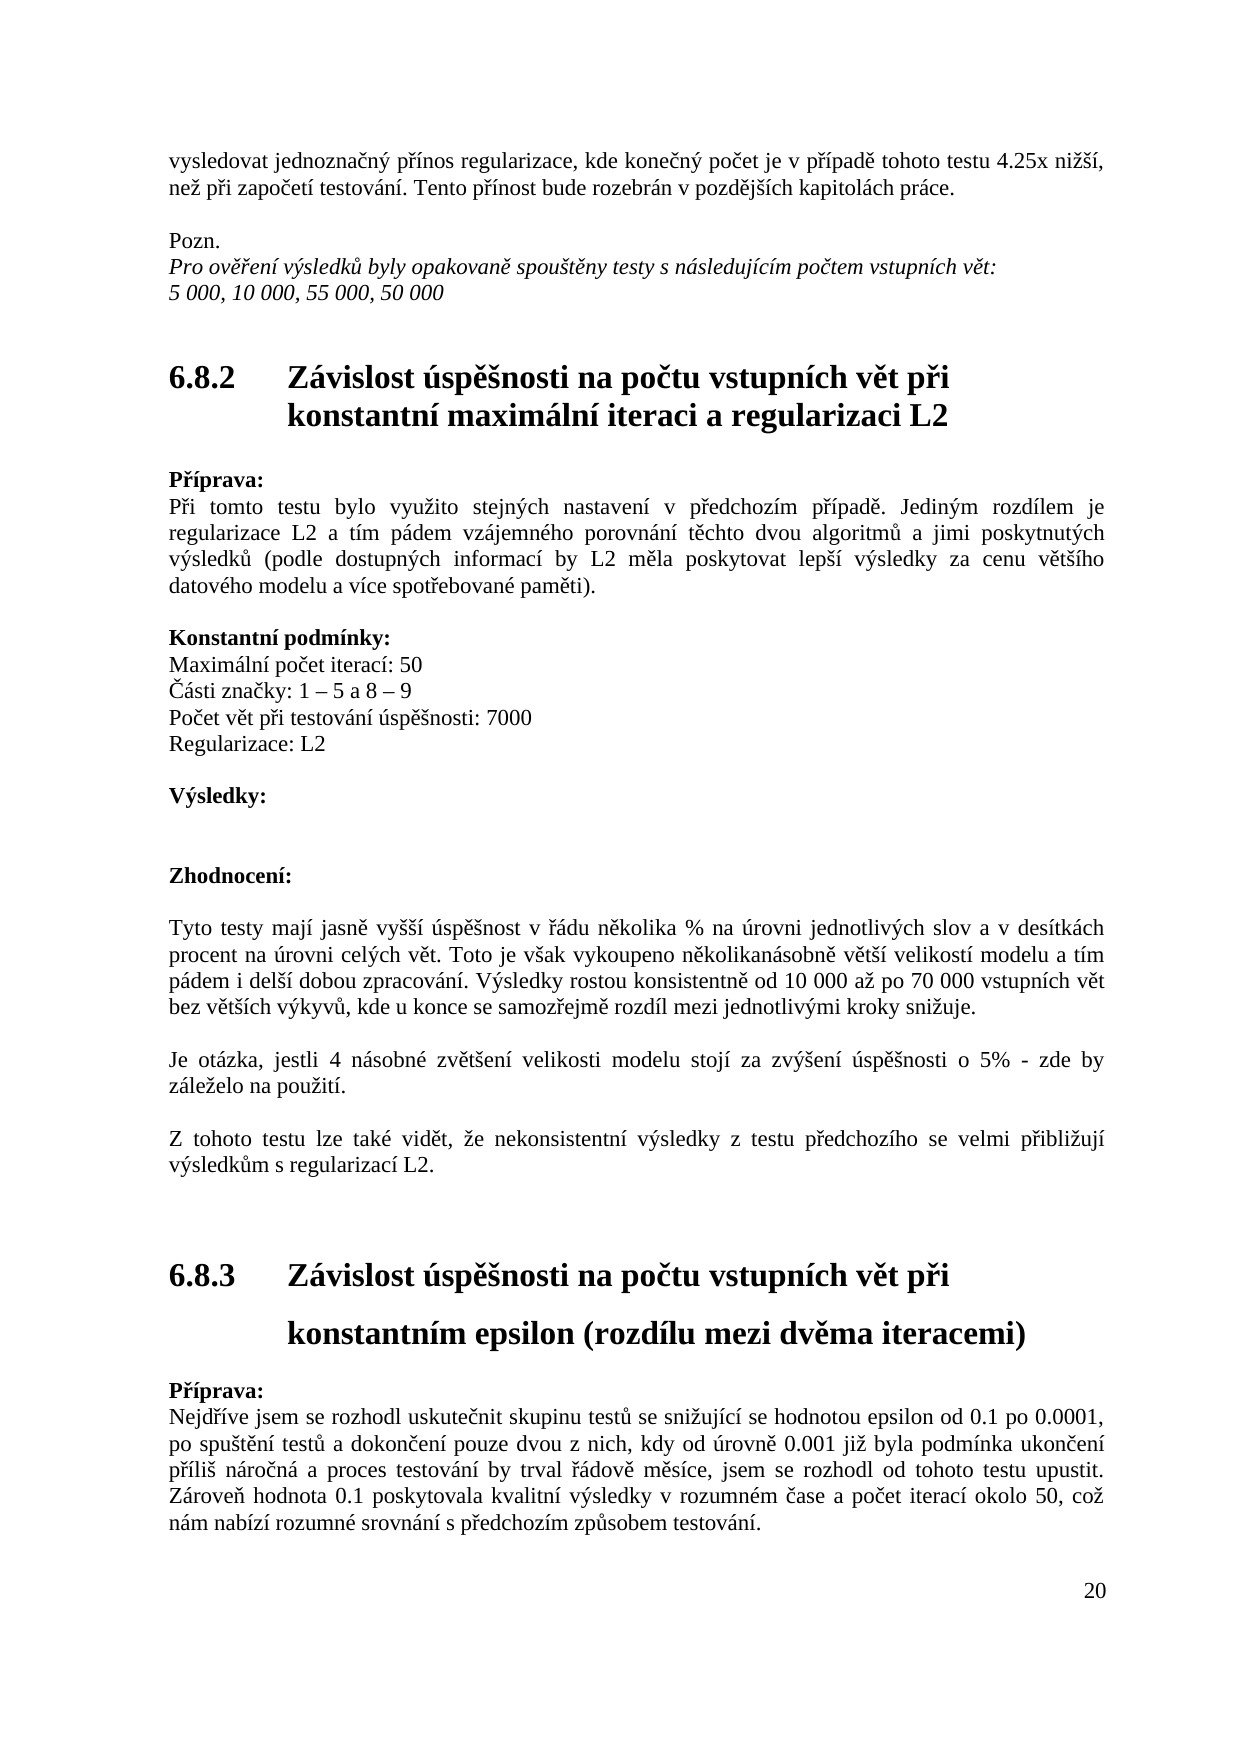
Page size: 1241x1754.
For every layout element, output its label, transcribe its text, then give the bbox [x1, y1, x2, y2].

subtitle Závislost úspěšnosti na počtu vstupních vět při konstantním epsilon (rozdílu mezi dvěma iteracemi) [169, 1256, 1106, 1351]
text Maximální počet iterací: 50 [169, 651, 1106, 677]
subtitle Závislost úspěšnosti na počtu vstupních vět při konstantní maximální iteraci a regularizaci L2 [169, 357, 1106, 434]
text Z tohoto testu lze také vidět, že nekonsistentní výsledky z testu předchozího se velmi přibližují výsledkům s regularizací L2. [169, 1125, 1106, 1178]
text Výsledky: [169, 783, 1106, 809]
text Příprava: [169, 1377, 1106, 1403]
text Konstantní podmínky: [169, 624, 1106, 651]
text Je otázka, jestli 4 násobné zvětšení velikosti modelu stojí za zvýšení úspěšnosti o 5% - zde by záleželo na použití. [169, 1046, 1106, 1099]
text Nebýt třech nevyhovujících výsledků, byla by jasně vidět stoupající tendence testů až k 50 000 vět. Od této úrovně už se poté úspěšnost spíše snižuje – což může být způsobeno omezením maximálního počtu iterací na 50. Co se týče počtu rysů na konci a na začátku, lze z výsledků vysledovat jednoznačný přínos regularizace, kde konečný počet je v případě tohoto testu 4.25x nižší, než při započetí testování. Tento přínost bude rozebrán v pozdějších kapitolách práce. [169, 148, 1106, 200]
text Části značky: 1 – 5 a 8 – 9 [169, 677, 1106, 703]
text Zhodnocení: [169, 862, 1106, 888]
text Tyto testy mají jasně vyšší úspěšnost v řádu několika % na úrovni jednotlivých slov a v desítkách procent na úrovni celých vět. Toto je však vykoupeno několikanásobně větší velikostí modelu a tím pádem i delší dobou zpracování. Výsledky rostou konsistentně od 10 000 až po 70 000 vstupních vět bez větších výkyvů, kde u konce se samozřejmě rozdíl mezi jednotlivými kroky snižuje. [169, 914, 1106, 1020]
text Regularizace: L2 [169, 730, 1106, 756]
text Nejdříve jsem se rozhodl uskutečnit skupinu testů se snižující se hodnotou epsilon od 0.1 po 0.0001, po spuštění testů a dokončení pouze dvou z nich, kdy od úrovně 0.001 již byla podmínka ukončení příliš náročná a proces testování by trval řádově měsíce, jsem se rozhodl od tohoto testu upustit. Zároveň hodnota 0.1 poskytovala kvalitní výsledky v rozumném čase a počet iterací okolo 50, což nám nabízí rozumné srovnání s předchozím způsobem testování. [169, 1403, 1106, 1535]
text 5 000, 10 000, 55 000, 50 000 [169, 279, 1106, 306]
text Příprava: [169, 466, 1106, 493]
text Pozn. [169, 227, 1106, 253]
text Počet vět při testování úspěšnosti: 7000 [169, 703, 1106, 730]
text Pro ověření výsledků byly opakovaně spouštěny testy s následujícím počtem vstupních vět: [169, 253, 1106, 279]
text Při tomto testu bylo využito stejných nastavení v předchozím případě. Jediným rozdílem je regularizace L2 a tím pádem vzájemného porovnání těchto dvou algoritmů a jimi poskytnutých výsledků (podle dostupných informací by L2 měla poskytovat lepší výsledky za cenu většího datového modelu a více spotřebované paměti). [169, 493, 1106, 598]
